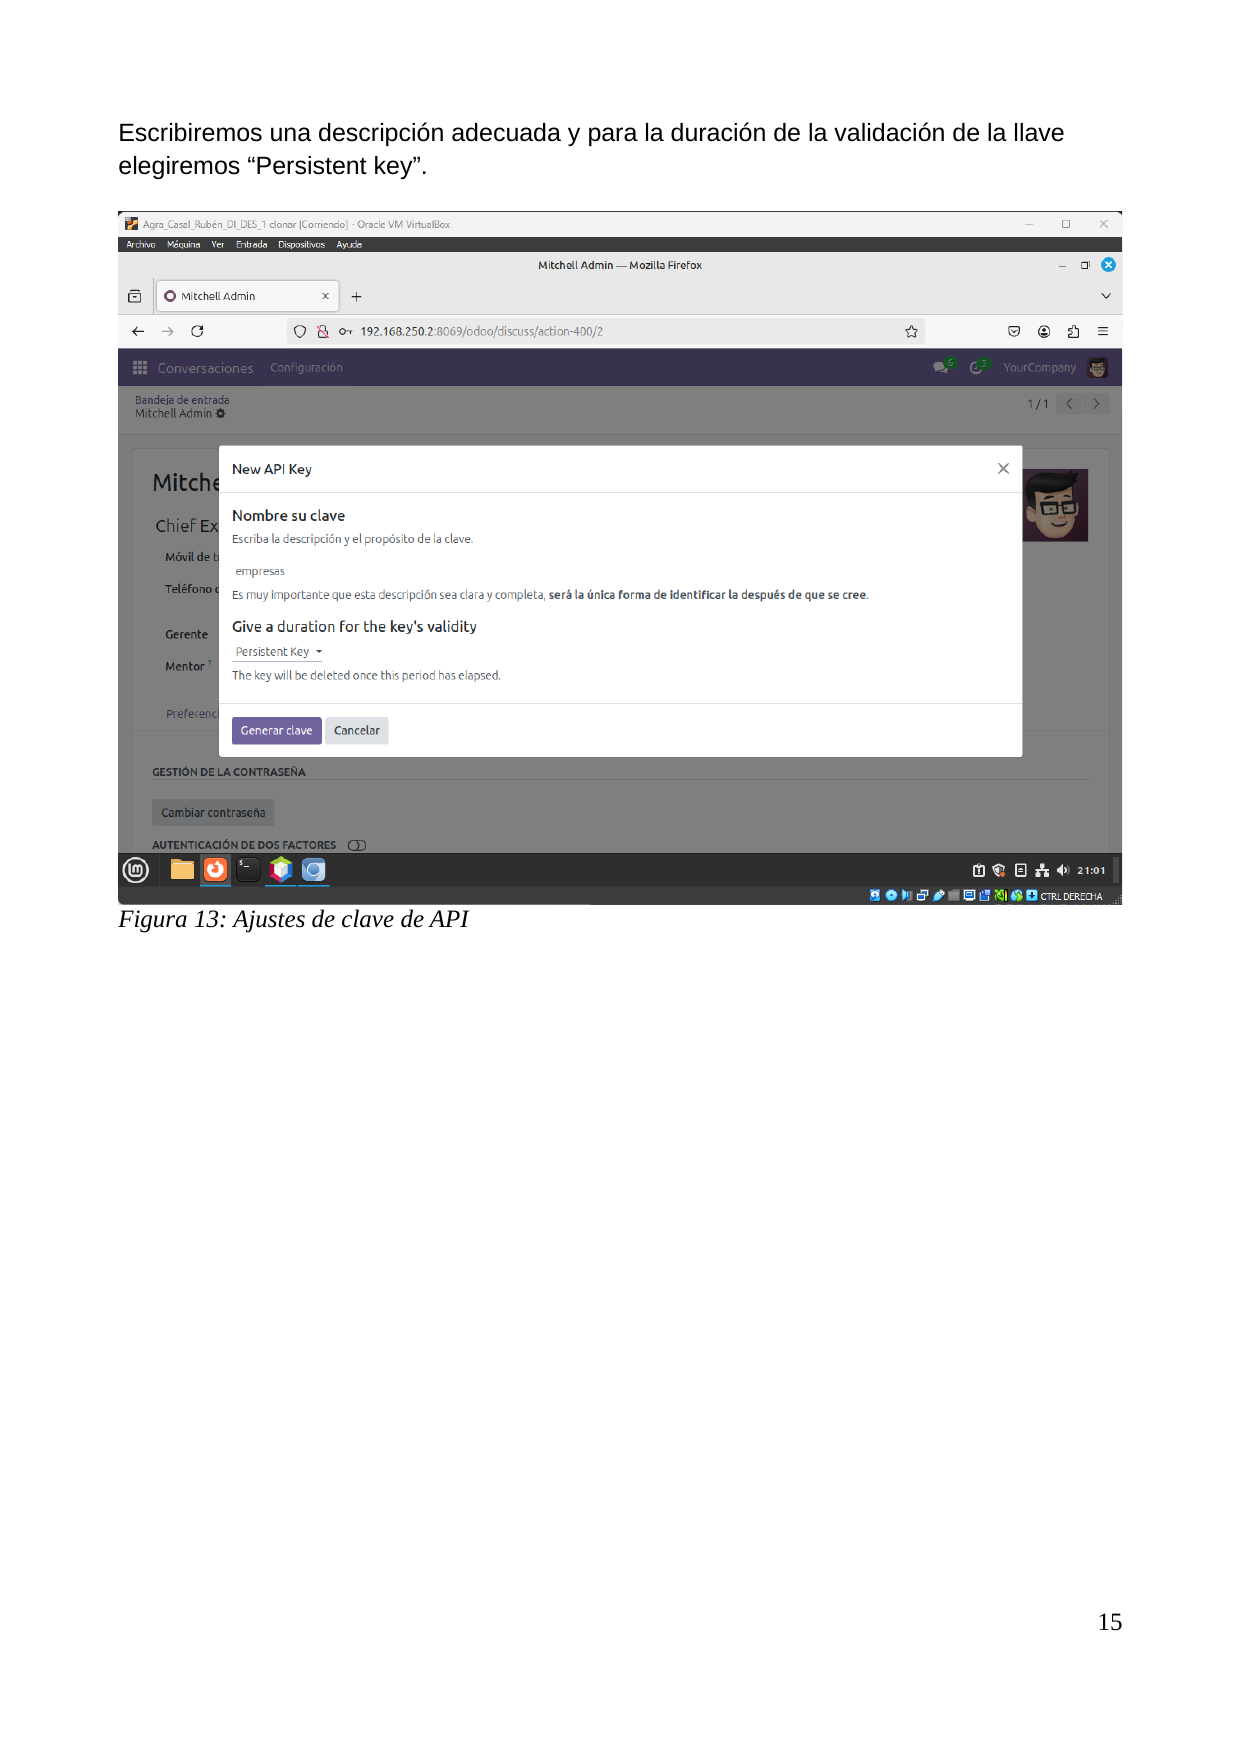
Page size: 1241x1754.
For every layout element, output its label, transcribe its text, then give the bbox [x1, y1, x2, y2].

text Figura 13: Ajustes de clave de API [118, 905, 1122, 933]
text Escribiremos una descripción adecuada y para la duración de la validación de la llave elegiremos “Persistent key”. [118, 118, 1122, 180]
picture [118, 211, 1123, 905]
